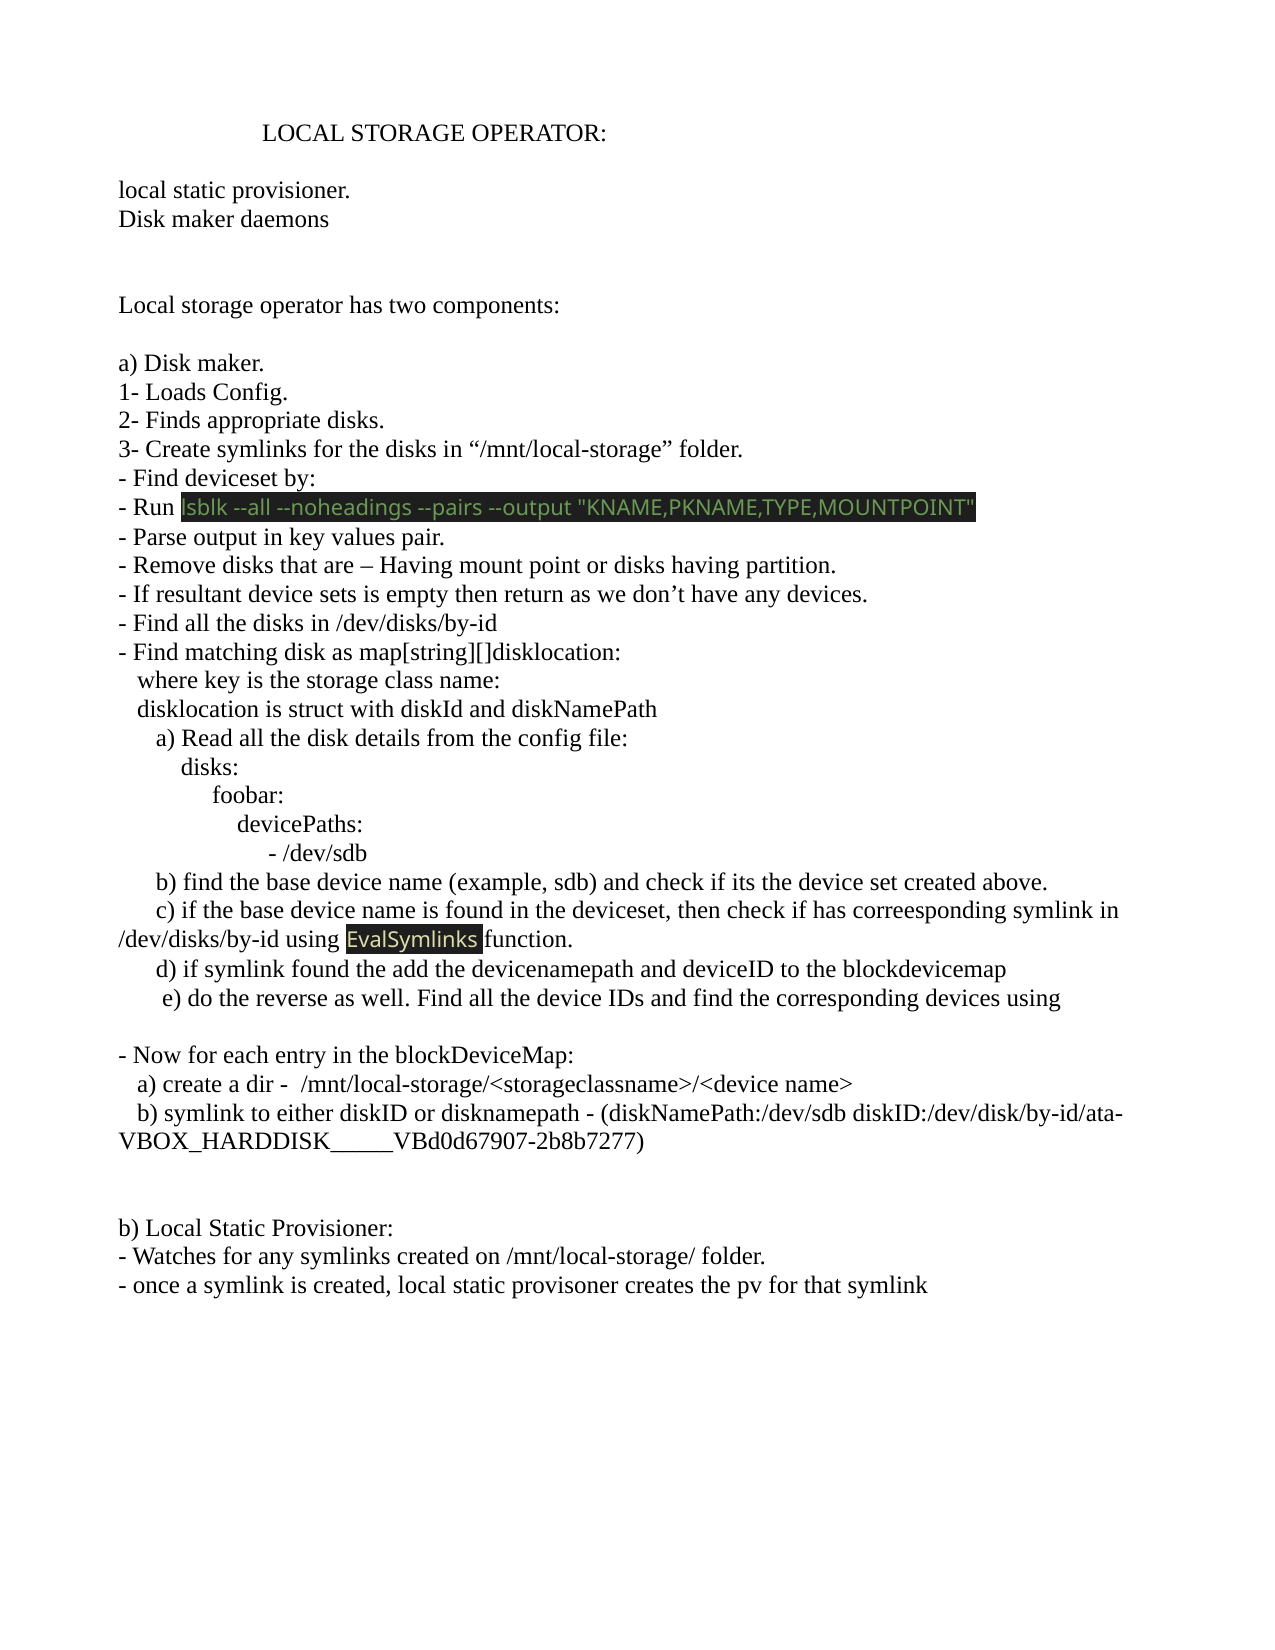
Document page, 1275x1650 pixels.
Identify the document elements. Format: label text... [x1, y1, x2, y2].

text disks: [118, 752, 1157, 780]
text b) Local Static Provisioner: [118, 1213, 1157, 1241]
text local static provisioner. [118, 176, 1157, 204]
text - Parse output in key values pair. [118, 522, 1157, 550]
text - Run lsblk --all --noheadings --pairs --output "KNAME,PKNAME,TYPE,MOUNTPOINT" [118, 492, 1157, 522]
text Local storage operator has two components: [118, 291, 1157, 319]
text - once a symlink is created, local static provisoner creates the pv for that symlink [118, 1270, 1157, 1299]
text foobar: [118, 780, 1157, 809]
text where key is the storage class name: [118, 665, 1157, 694]
text LOCAL STORAGE OPERATOR: [118, 118, 1157, 147]
text - /dev/sdb [118, 838, 1157, 867]
text 2- Finds appropriate disks. [118, 406, 1157, 434]
text a) Disk maker. [118, 348, 1157, 377]
text c) if the base device name is found in the deviceset, then check if has correesponding symlink in /dev/disks/by-id using EvalSymlinks function. [118, 895, 1157, 954]
text e) do the reverse as well. Find all the device IDs and find the corresponding devices using [118, 983, 1157, 1011]
text - Find matching disk as map[string][]disklocation: [118, 637, 1157, 665]
text disklocation is struct with diskId and diskNamePath [118, 694, 1157, 723]
text Disk maker daemons [118, 204, 1157, 233]
text b) symlink to either diskID or disknamepath - (diskNamePath:/dev/sdb diskID:/dev/disk/by-id/ata-VBOX_HARDDISK_____VBd0d67907-2b8b7277) [118, 1098, 1157, 1155]
text a) create a dir - /mnt/local-storage/<storageclassname>/<device name> [118, 1069, 1157, 1098]
text - Remove disks that are – Having mount point or disks having partition. [118, 550, 1157, 579]
text - Now for each entry in the blockDeviceMap: [118, 1040, 1157, 1069]
text 3- Create symlinks for the disks in “/mnt/local-storage” folder. [118, 434, 1157, 463]
text - Find deviceset by: [118, 463, 1157, 492]
text - Watches for any symlinks created on /mnt/local-storage/ folder. [118, 1241, 1157, 1270]
text d) if symlink found the add the devicenamepath and deviceID to the blockdevicemap [118, 954, 1157, 983]
text - If resultant device sets is empty then return as we don’t have any devices. [118, 579, 1157, 608]
text a) Read all the disk details from the config file: [118, 723, 1157, 752]
text b) find the base device name (example, sdb) and check if its the device set created above. [118, 867, 1157, 895]
text devicePaths: [118, 809, 1157, 838]
text - Find all the disks in /dev/disks/by-id [118, 608, 1157, 637]
text 1- Loads Config. [118, 377, 1157, 406]
